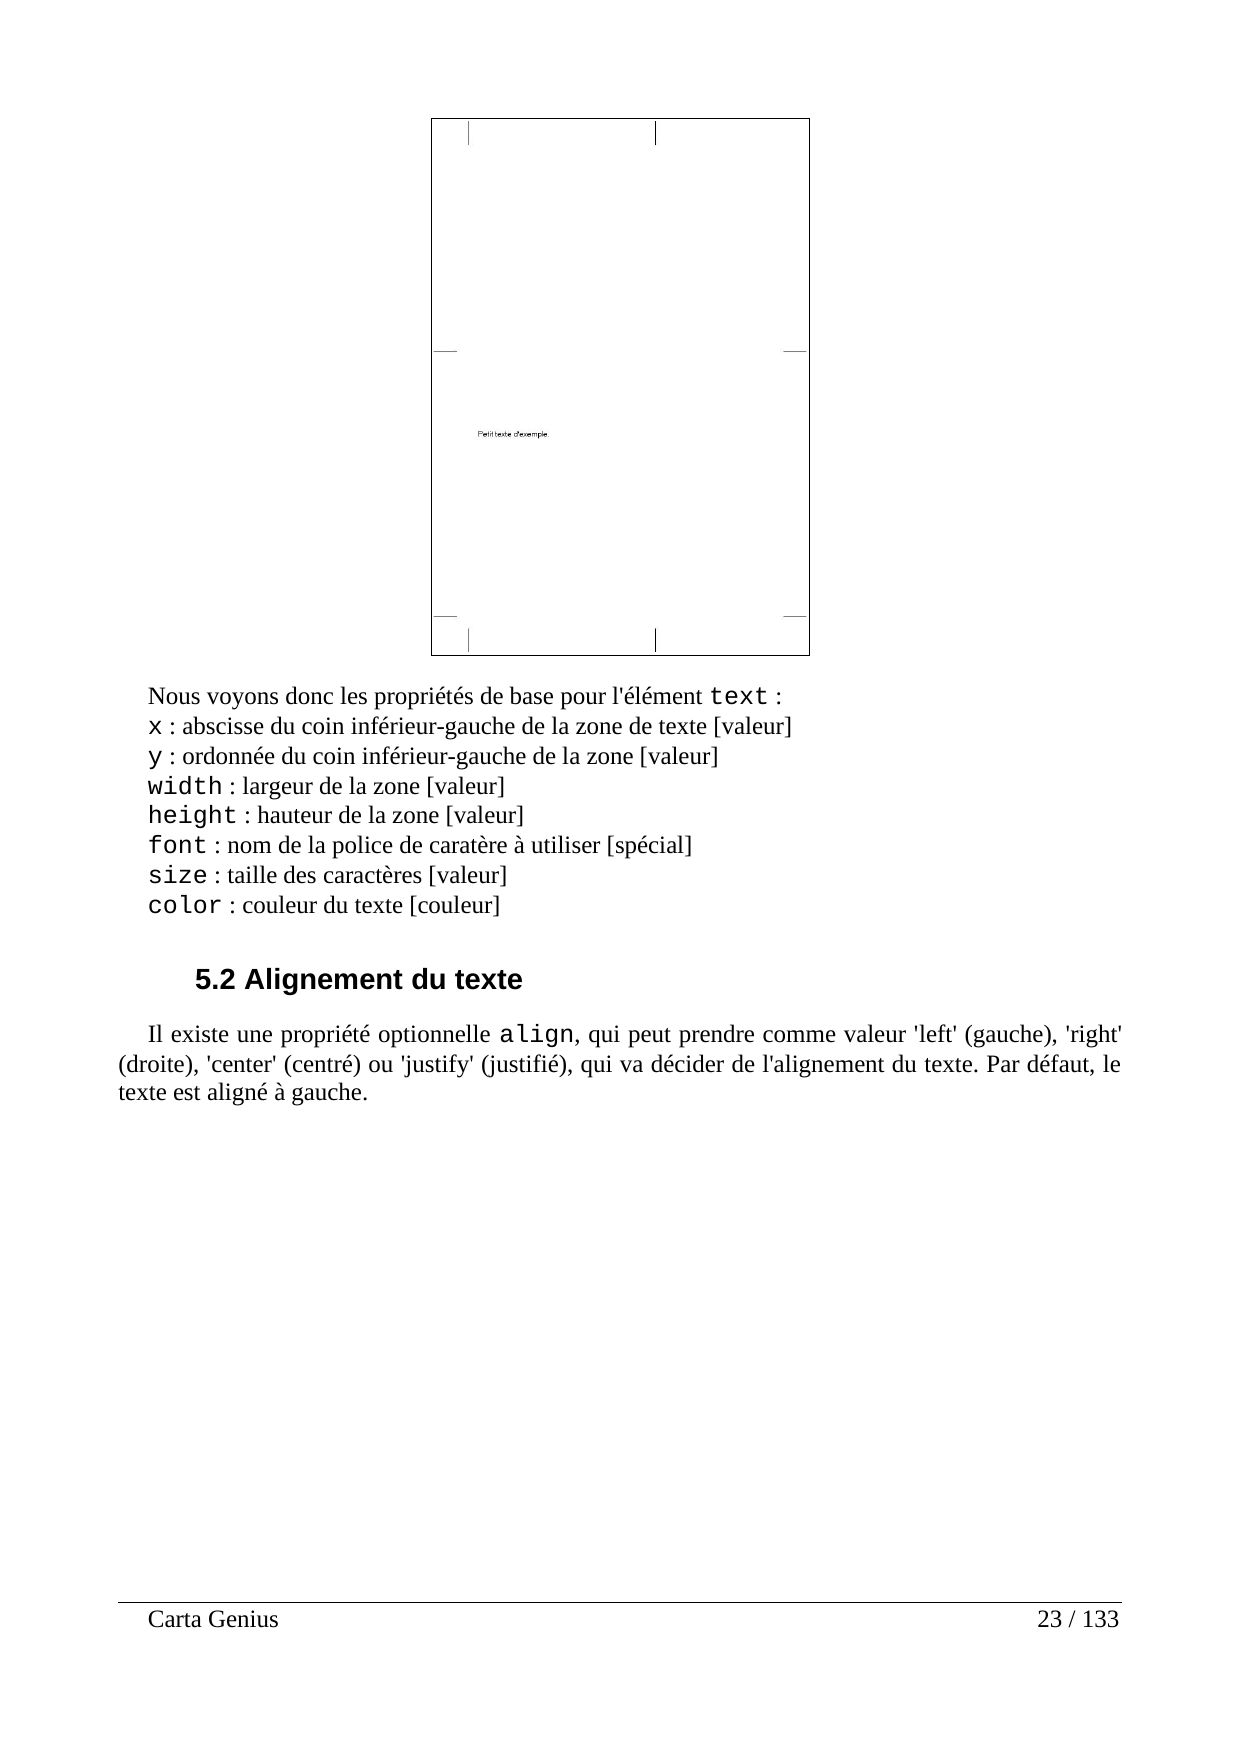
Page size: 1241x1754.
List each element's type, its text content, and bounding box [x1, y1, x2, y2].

text height : hauteur de la zone [valeur] [118, 802, 1122, 831]
text width : largeur de la zone [valeur] [118, 772, 1122, 802]
text Il existe une propriété optionnelle align, qui peut prendre comme valeur 'left' (gauche), 'right' (droite), 'center' (centré) ou 'justify' (justifié), qui va décider de l'alignement du texte. Par défaut, le texte est aligné à gauche. [118, 1020, 1122, 1105]
subtitle Alignement du texte [195, 963, 1122, 996]
text font : nom de la police de caratère à utiliser [spécial] [118, 831, 1122, 861]
text size : taille des caractères [valeur] [118, 861, 1122, 891]
picture [433, 121, 807, 652]
text Nous voyons donc les propriétés de base pour l'élément text : [118, 682, 1122, 712]
text color : couleur du texte [couleur] [118, 891, 1122, 921]
text y : ordonnée du coin inférieur-gauche de la zone [valeur] [118, 742, 1122, 772]
text x : abscisse du coin inférieur-gauche de la zone de texte [valeur] [118, 712, 1122, 742]
